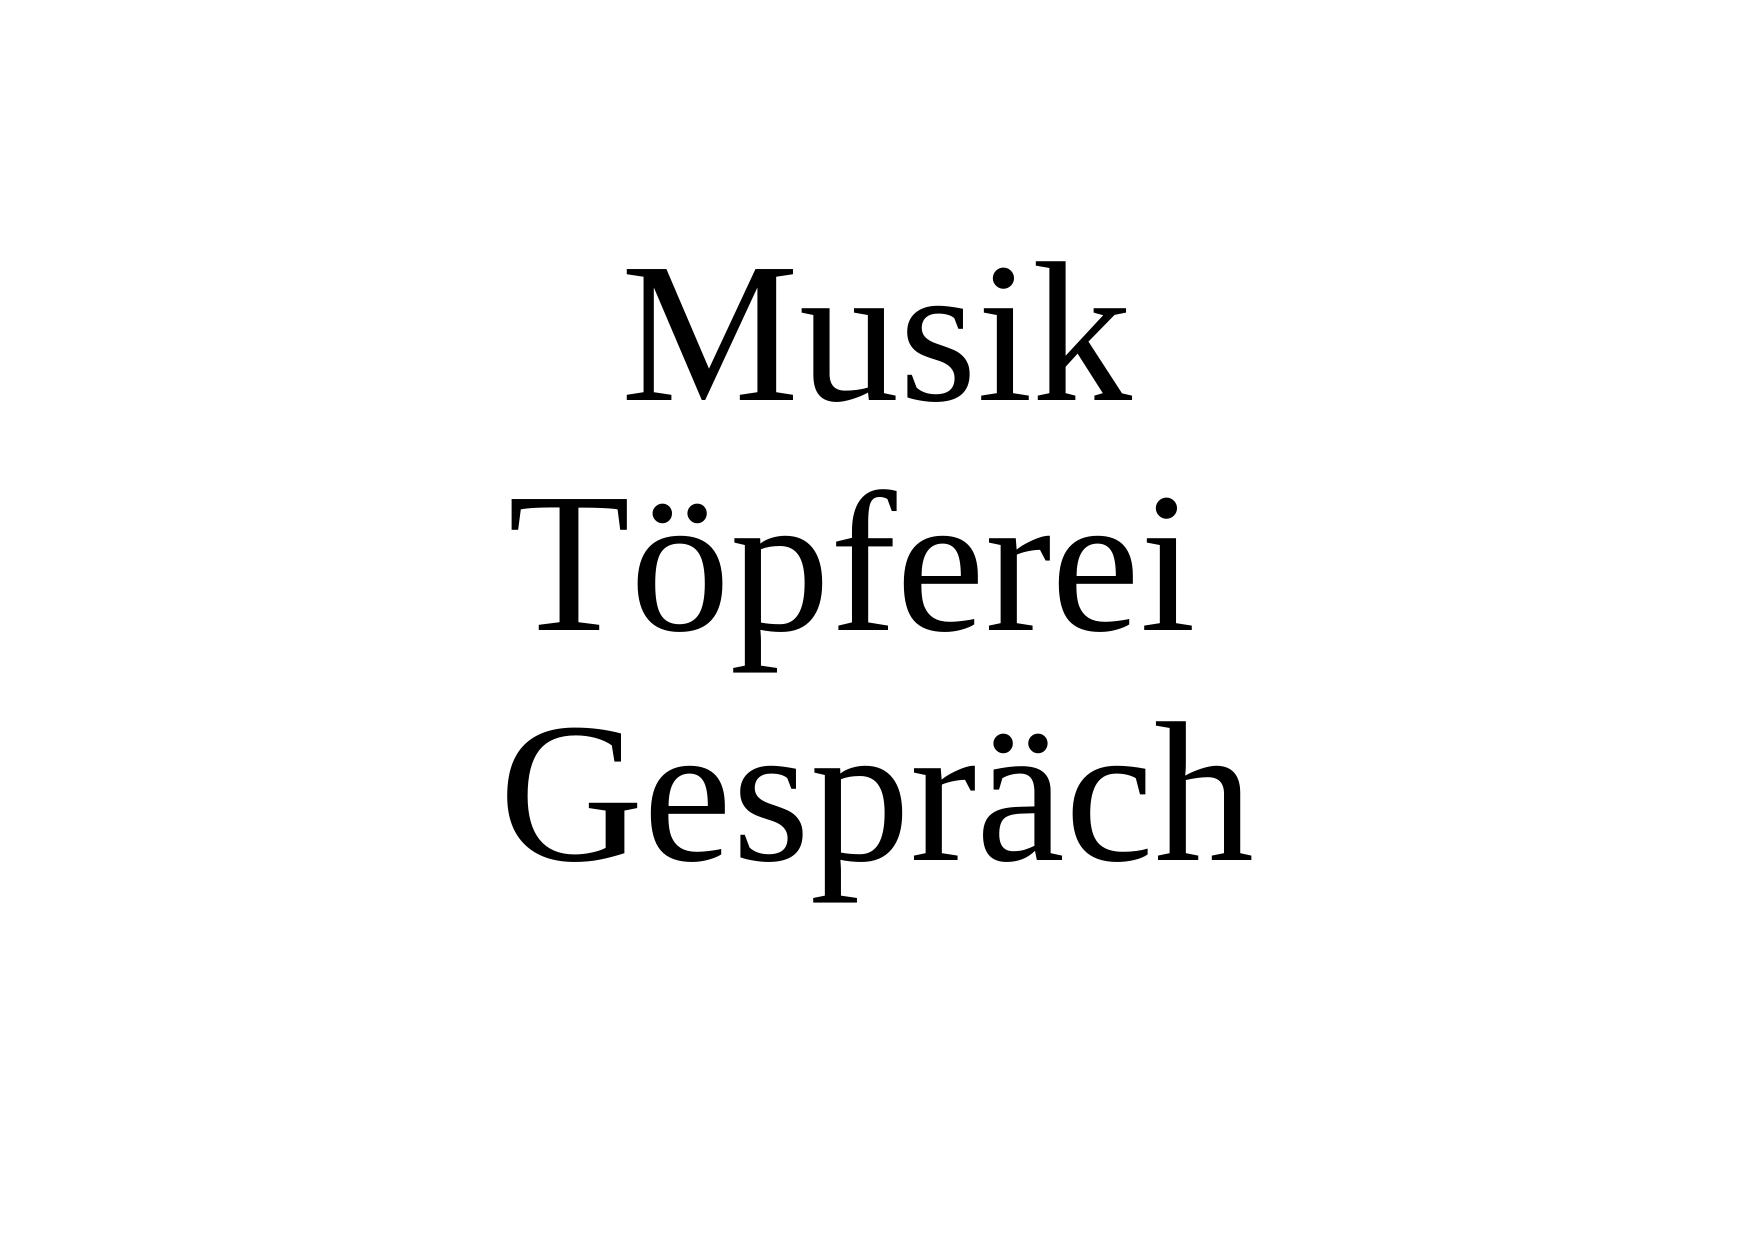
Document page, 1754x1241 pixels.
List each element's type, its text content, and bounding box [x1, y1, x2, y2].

text Gespräch [118, 674, 1636, 904]
text Töpferei [118, 444, 1636, 674]
text Musik [118, 214, 1636, 444]
